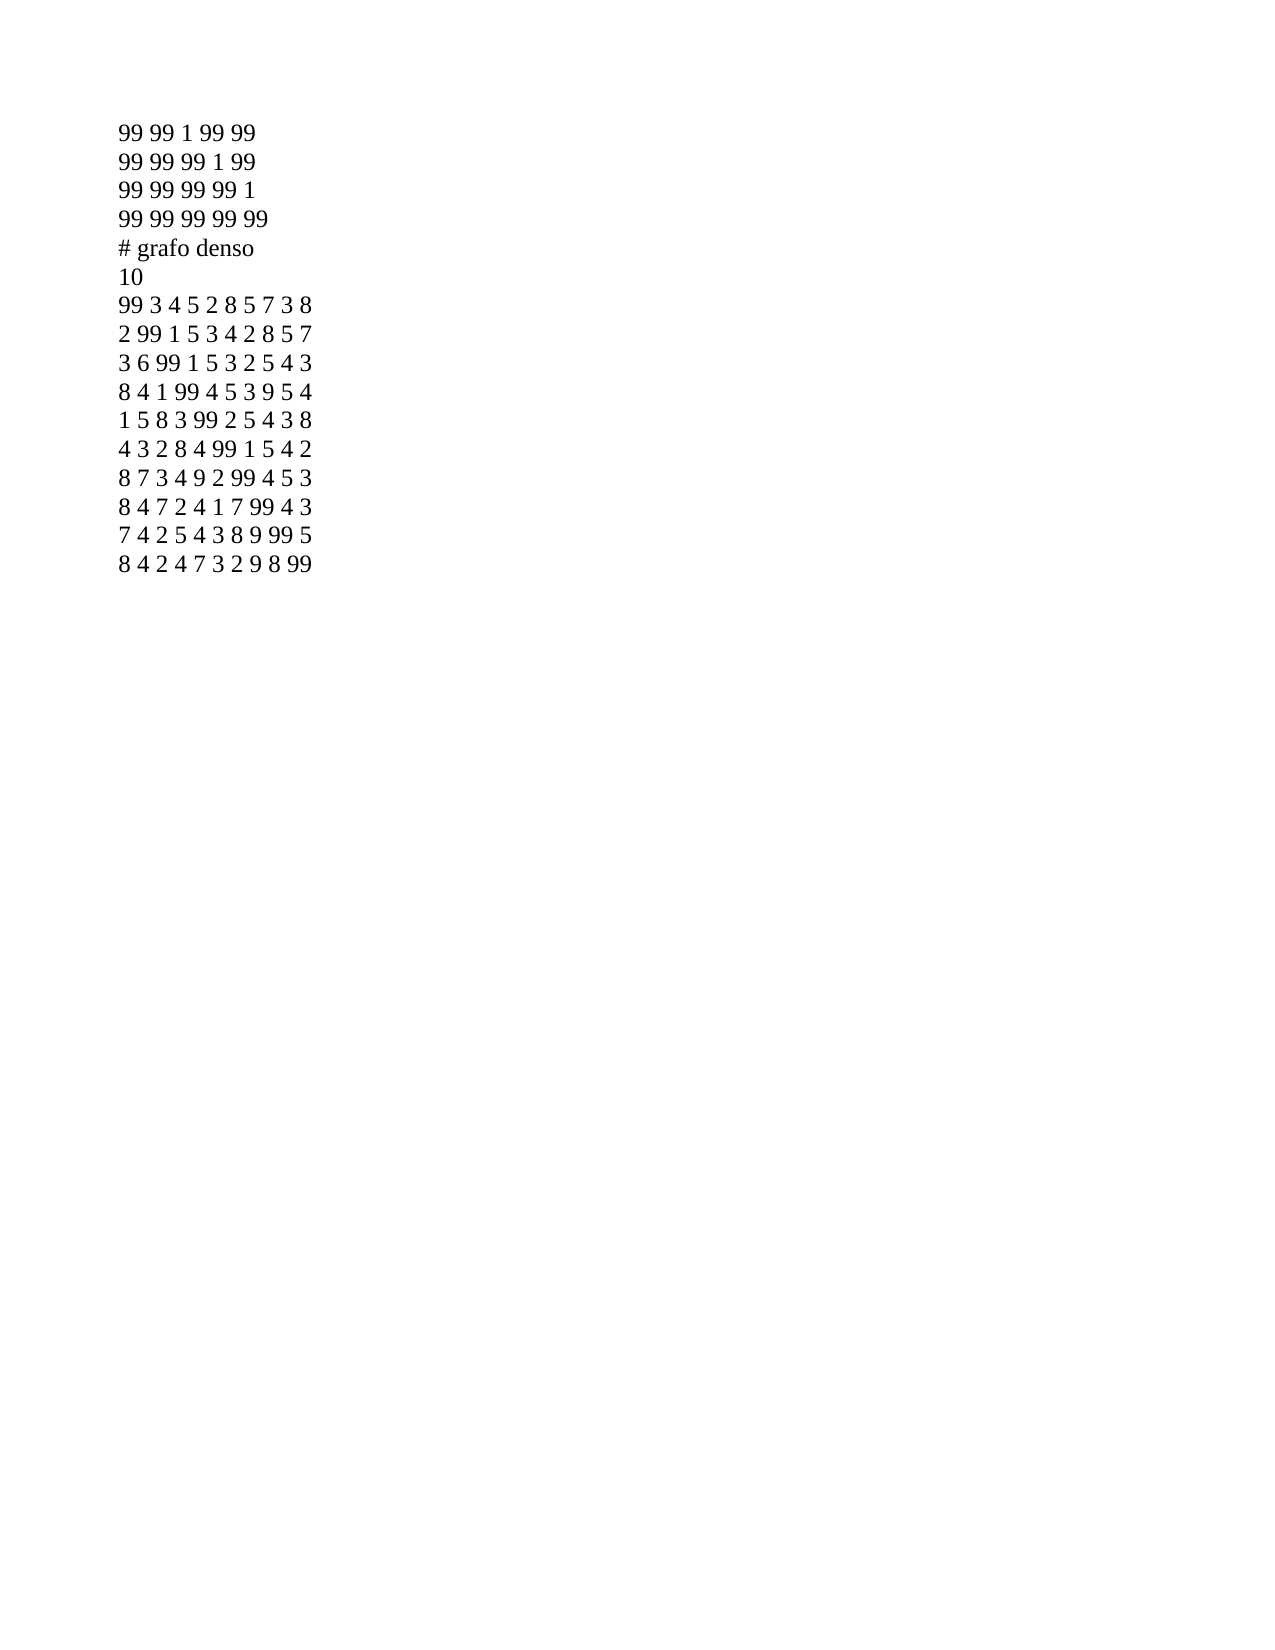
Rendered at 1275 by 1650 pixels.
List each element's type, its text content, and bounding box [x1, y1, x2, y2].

text 3 6 99 1 5 3 2 5 4 3 [118, 348, 1157, 377]
text 8 4 7 2 4 1 7 99 4 3 [118, 492, 1157, 521]
text 1 5 8 3 99 2 5 4 3 8 [118, 406, 1157, 434]
text 8 4 2 4 7 3 2 9 8 99 [118, 549, 1157, 578]
text 99 99 1 99 99 [118, 118, 1157, 147]
text 2 99 1 5 3 4 2 8 5 7 [118, 319, 1157, 348]
text 8 7 3 4 9 2 99 4 5 3 [118, 463, 1157, 492]
text 99 99 99 1 99 [118, 147, 1157, 176]
text 99 99 99 99 99 [118, 204, 1157, 233]
text 7 4 2 5 4 3 8 9 99 5 [118, 521, 1157, 549]
text 99 3 4 5 2 8 5 7 3 8 [118, 291, 1157, 319]
text 8 4 1 99 4 5 3 9 5 4 [118, 377, 1157, 406]
text 4 3 2 8 4 99 1 5 4 2 [118, 434, 1157, 463]
text 99 99 99 99 1 [118, 176, 1157, 204]
text # grafo denso [118, 233, 1157, 262]
text 10 [118, 262, 1157, 291]
